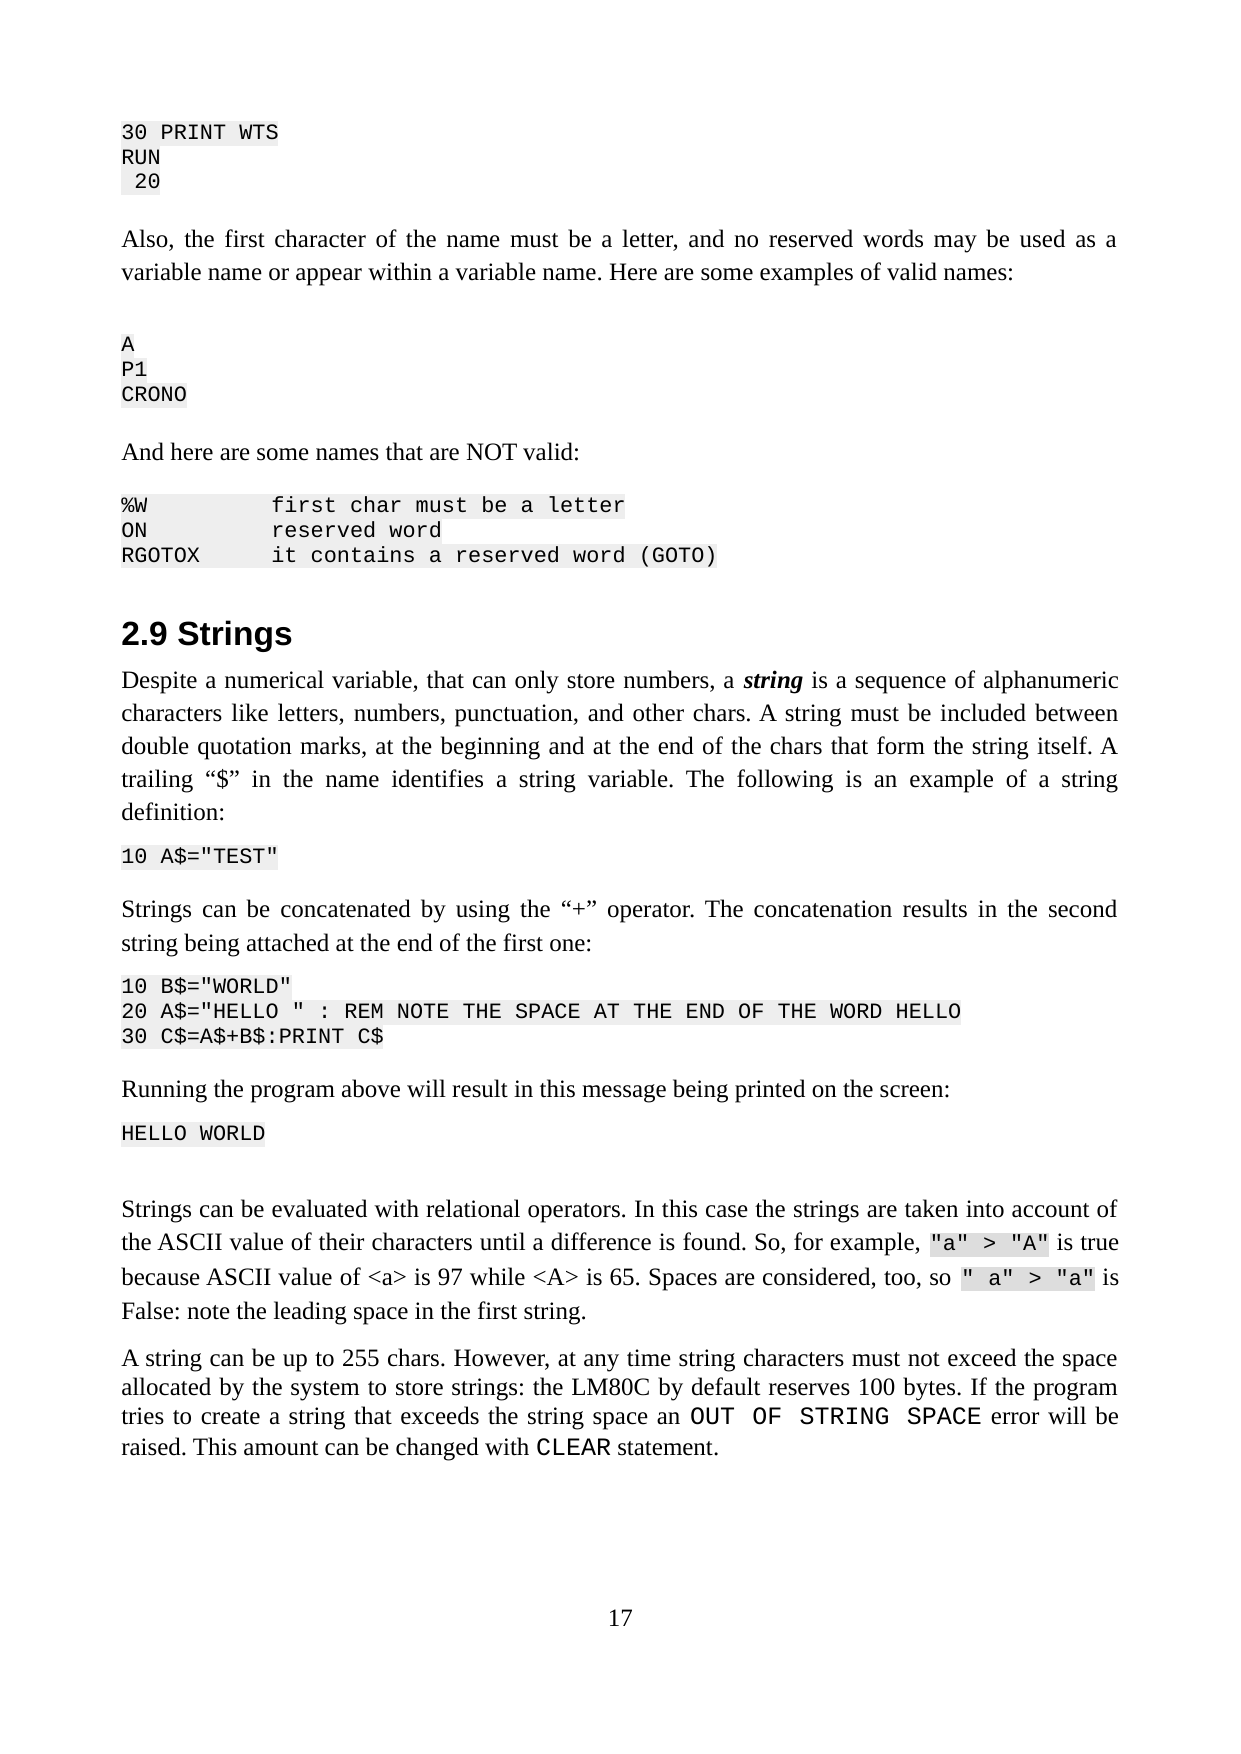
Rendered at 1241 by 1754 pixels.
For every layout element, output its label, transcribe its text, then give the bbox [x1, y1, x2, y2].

text CRONO [187, 383, 1119, 408]
text And here are some names that are NOT valid: [121, 437, 1119, 465]
text HELLO WORLD [265, 1122, 1119, 1147]
text ON reserved word [442, 519, 1119, 544]
text 10 A$="TEST" [278, 845, 1119, 870]
text %W first char must be a letter [625, 494, 1119, 519]
text Strings can be concatenated by using the “+” operator. The concatenation results in the second string being attached at the end of the first one: [121, 894, 1119, 956]
text 30 C$=A$+B$:PRINT C$ [383, 1025, 1119, 1049]
text 30 PRINT WTS [278, 121, 1119, 146]
text 20 [160, 171, 1119, 195]
text A string can be up to 255 chars. However, at any time string characters must not exceed the space allocated by the system to store strings: the LM80C by default reserves 100 bytes. If the program tries to create a string that exceeds the string space an OUT OF STRING SPACE error will be raised. This amount can be changed with CLEAR statement. [121, 1343, 1119, 1462]
text RUN [160, 146, 1119, 171]
text RGOTOX it contains a reserved word (GOTO) [717, 544, 1119, 568]
text P1 [147, 358, 1119, 383]
text 20 A$="HELLO " : REM NOTE THE SPACE AT THE END OF THE WORD HELLO [961, 1000, 1119, 1025]
text Running the program above will result in this message being printed on the screen: [121, 1074, 1119, 1103]
text Despite a numerical variable, that can only store numbers, a string is a sequence of alphanumeric characters like letters, numbers, punctuation, and other chars. A string must be included between double quotation marks, at the beginning and at the end of the chars that form the string itself. A trailing “$” in the name identifies a string variable. The following is an example of a string definition: [121, 665, 1119, 826]
subtitle 2.9 Strings [121, 614, 1119, 653]
text A [121, 333, 1119, 358]
text Strings can be evaluated with relational operators. In this case the strings are taken into account of the ASCII value of their characters until a difference is found. So, for example, "a" > "A" is true because ASCII value of <a> is 97 while <A> is 65. Spaces are considered, too, so " a" > "a" is False: note the leading space in the first string. [121, 1194, 1119, 1324]
text 10 B$="WORLD" [292, 975, 1119, 1000]
text Also, the first character of the name must be a letter, and no reserved words may be used as a variable name or appear within a variable name. Here are some examples of valid names: [121, 224, 1119, 286]
